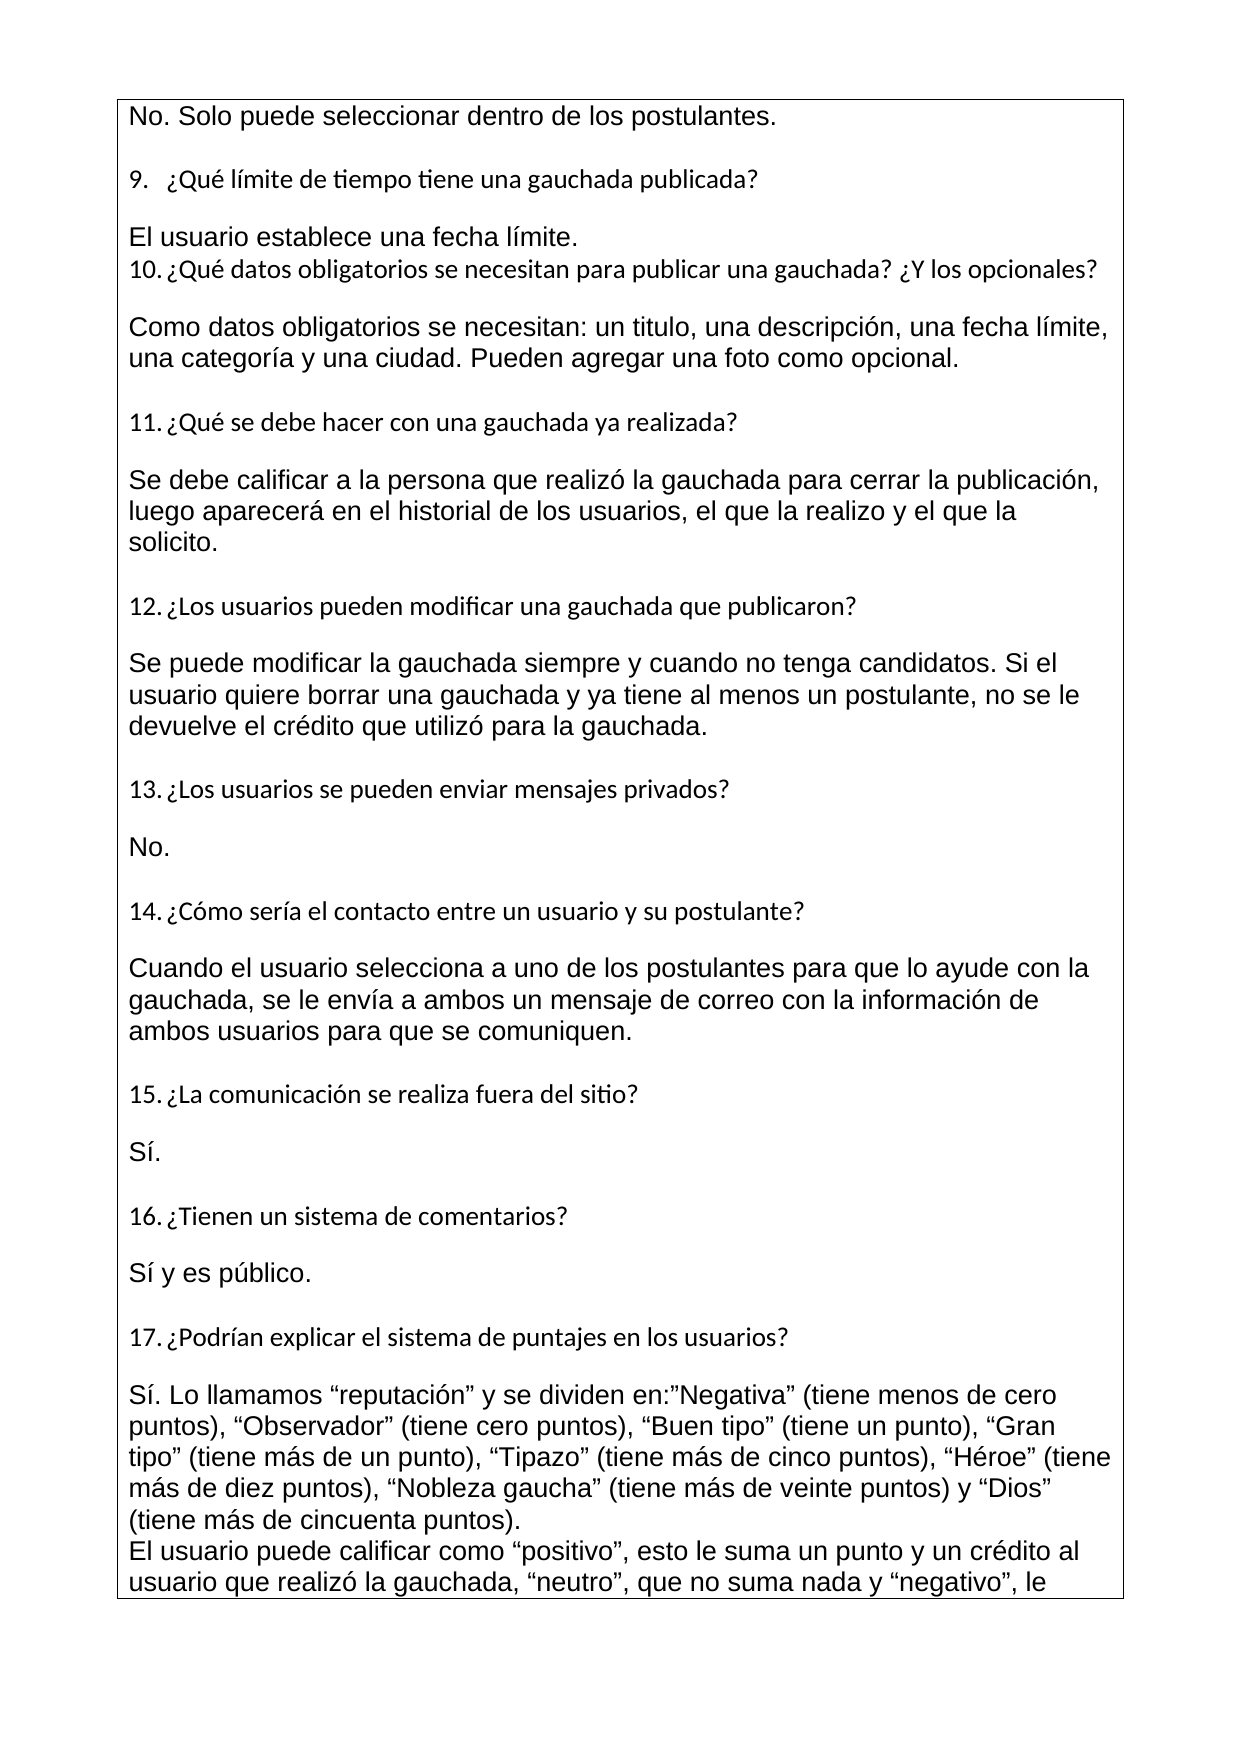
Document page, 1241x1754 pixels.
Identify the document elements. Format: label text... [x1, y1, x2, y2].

table_cell No. Solo puede seleccionar dentro de los postulantes. ¿Qué límite de tiempo tiene una gauchada publicada? El usuario establece una fecha límite. ¿Qué datos obligatorios se necesitan para publicar una gauchada? ¿Y los opcionales? Como datos obligatorios se necesitan: un titulo, una descripción, una fecha límite, una categoría y una ciudad. Pueden agregar una foto como opcional. ¿Qué se debe hacer con una gauchada ya realizada? Se debe calificar a la persona que realizó la gauchada para cerrar la publicación, luego aparecerá en el historial de los usuarios, el que la realizo y el que la solicito. ¿Los usuarios pueden modificar una gauchada que publicaron? Se puede modificar la gauchada siempre y cuando no tenga candidatos. Si el usuario quiere borrar una gauchada y ya tiene al menos un postulante, no se le devuelve el crédito que utilizó para la gauchada. ¿Los usuarios se pueden enviar mensajes privados? No. ¿Cómo sería el contacto entre un usuario y su postulante? Cuando el usuario selecciona a uno de los postulantes para que lo ayude con la gauchada, se le envía a ambos un mensaje de correo con la información de ambos usuarios para que se comuniquen. ¿La comunicación se realiza fuera del sitio? Sí. ¿Tienen un sistema de comentarios? Sí y es público. ¿Podrían explicar el sistema de puntajes en los usuarios? Sí. Lo llamamos “reputación” y se dividen en:”Negativa” (tiene menos de cero puntos), “Observador” (tiene cero puntos), “Buen tipo” (tiene un punto), “Gran tipo” (tiene más de un punto), “Tipazo” (tiene más de cinco puntos), “Héroe” (tiene más de diez puntos), “Nobleza gaucha” (tiene más de veinte puntos) y “Dios” (tiene más de cincuenta puntos). El usuario puede calificar como “positivo”, esto le suma un punto y un crédito al usuario que realizó la gauchada, “neutro”, que no suma nada y “negativo”, le [118, 100, 1123, 1597]
